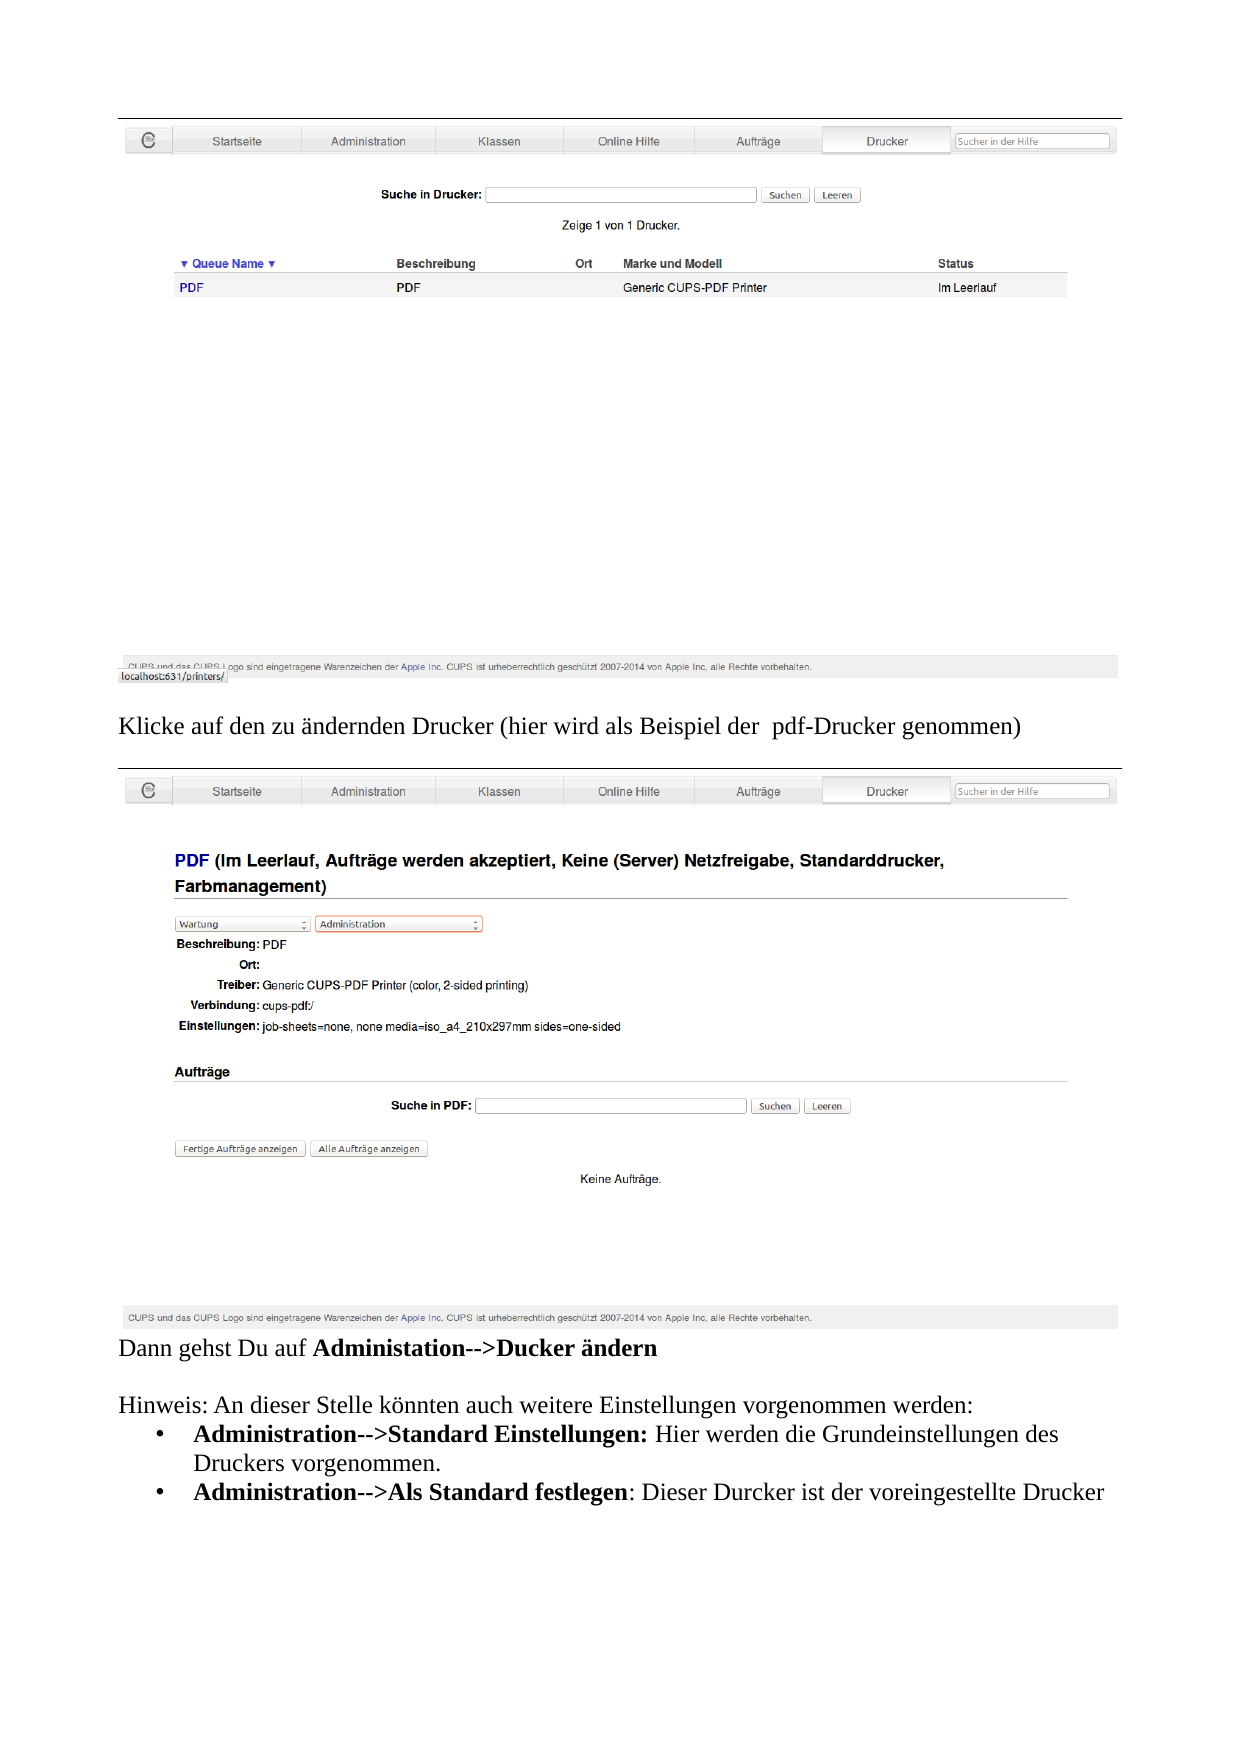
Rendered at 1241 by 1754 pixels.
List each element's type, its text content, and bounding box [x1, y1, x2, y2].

picture [118, 118, 1123, 683]
text Klicke auf den zu ändernden Drucker (hier wird als Beispiel der pdf-Drucker genommen) [118, 711, 1122, 740]
list Administration-->Standard Einstellungen: Hier werden die Grundeinstellungen des Druckers vorgenommen. [156, 1419, 1122, 1477]
text Dann gehst Du auf Administation-->Ducker ändern [118, 1334, 1122, 1362]
list Administration-->Als Standard festlegen: Dieser Durcker ist der voreingestellte Drucker [156, 1477, 1122, 1506]
text Hinweis: An dieser Stelle könnten auch weitere Einstellungen vorgenommen werden: [118, 1391, 1122, 1419]
picture [118, 768, 1123, 1334]
